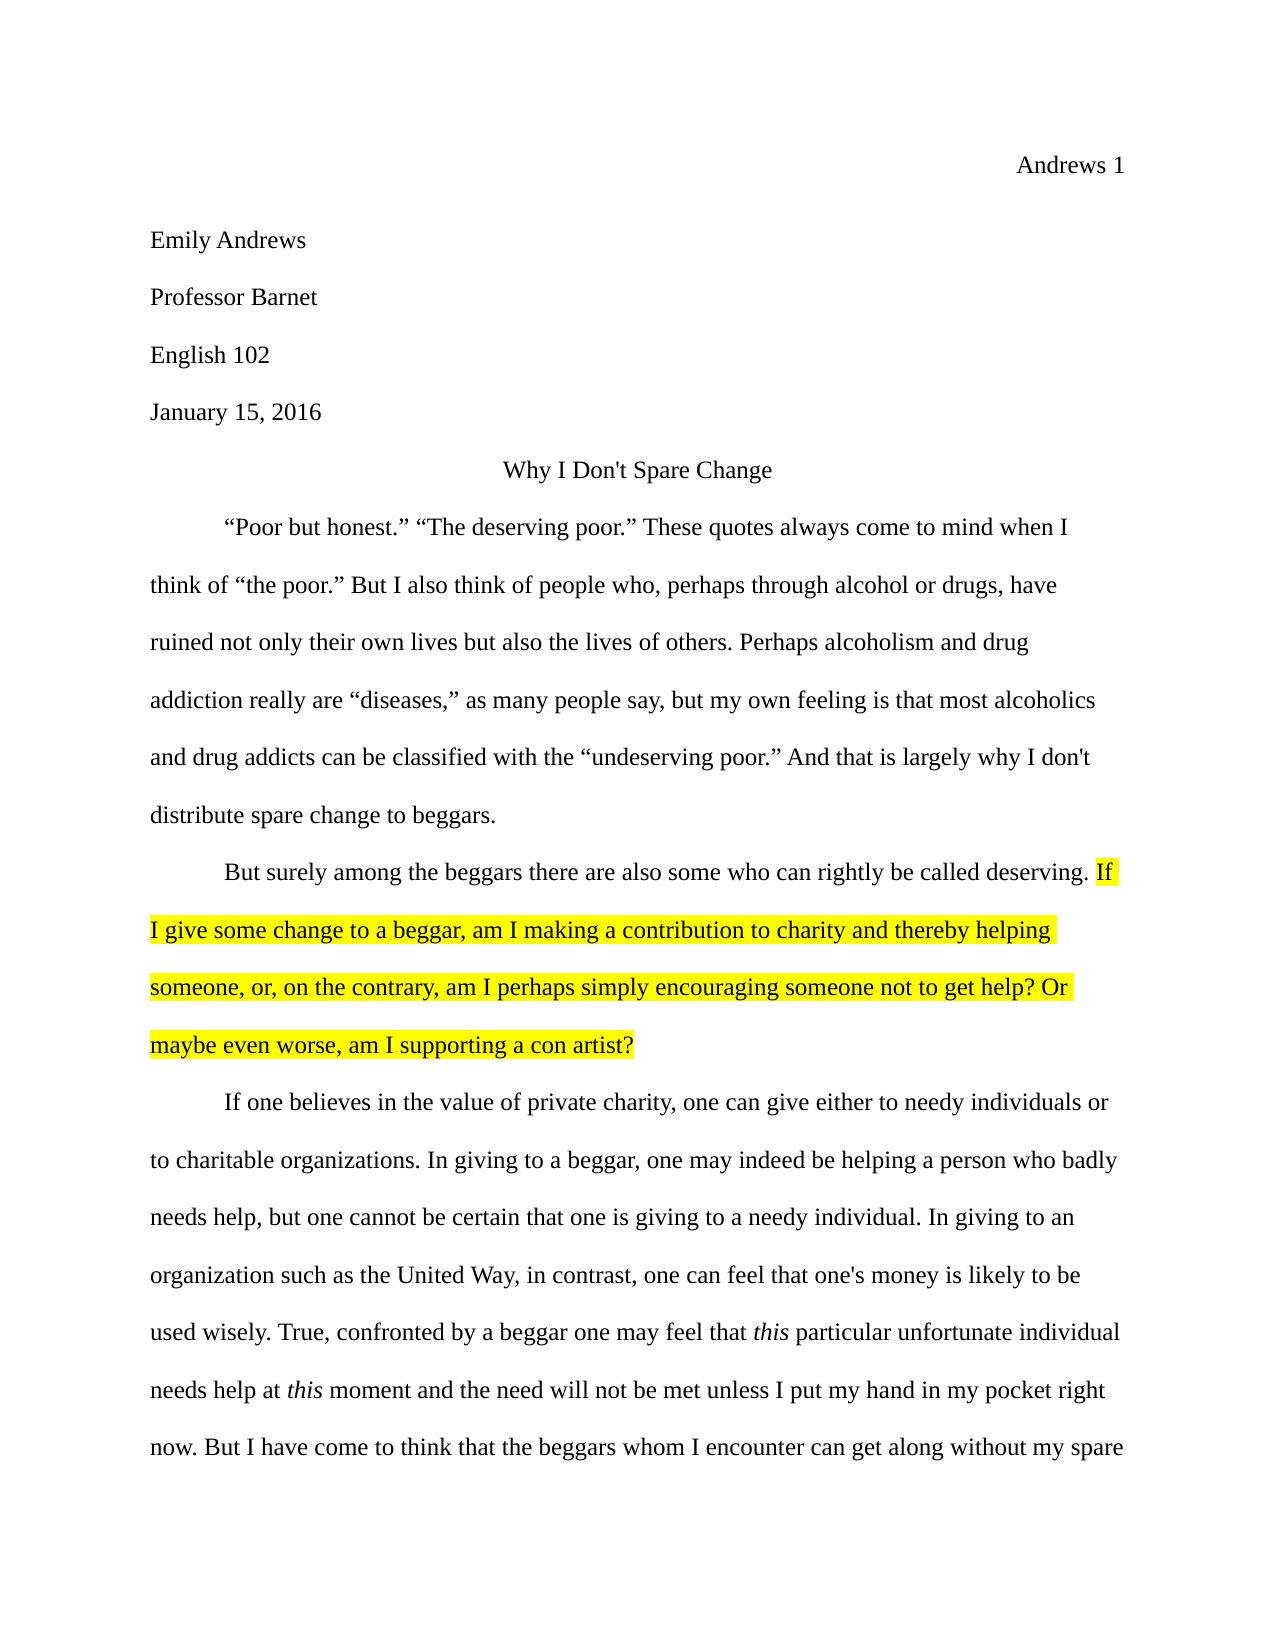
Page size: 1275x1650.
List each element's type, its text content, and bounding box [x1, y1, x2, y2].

text If one believes in the value of private charity, one can give either to needy individuals or to charitable organizations. In giving to a beggar, one may indeed be helping a person who badly needs help, but one cannot be certain that one is giving to a needy individual. In giving to an organization such as the United Way, in contrast, one can feel that one's money is likely to be used wisely. True, confronted by a beggar one may feel that this particular unfortunate individual needs help at this moment and the need will not be met unless I put my hand in my pocket right now. But I have come to think that the beggars whom I encounter can get along without my spare [150, 1087, 1125, 1461]
text English 102 [150, 340, 1125, 369]
text “Poor but honest.” “The deserving poor.” These quotes always come to mind when I think of “the poor.” But I also think of people who, perhaps through alcohol or drugs, have ruined not only their own lives but also the lives of others. Perhaps alcoholism and drug addiction really are “diseases,” as many people say, but my own feeling is that most alcoholics and drug addicts can be classified with the “undeserving poor.” And that is largely why I don't distribute spare change to beggars. [150, 512, 1125, 829]
text Emily Andrews [150, 225, 1125, 254]
text Professor Barnet [150, 282, 1125, 311]
text Why I Don't Spare Change [150, 455, 1125, 484]
text January 15, 2016 [150, 397, 1125, 426]
text But surely among the beggars there are also some who can rightly be called deserving. If I give some change to a beggar, am I making a contribution to charity and thereby helping someone, or, on the contrary, am I perhaps simply encouraging someone not to get help? Or maybe even worse, am I supporting a con artist? [150, 857, 1125, 1059]
